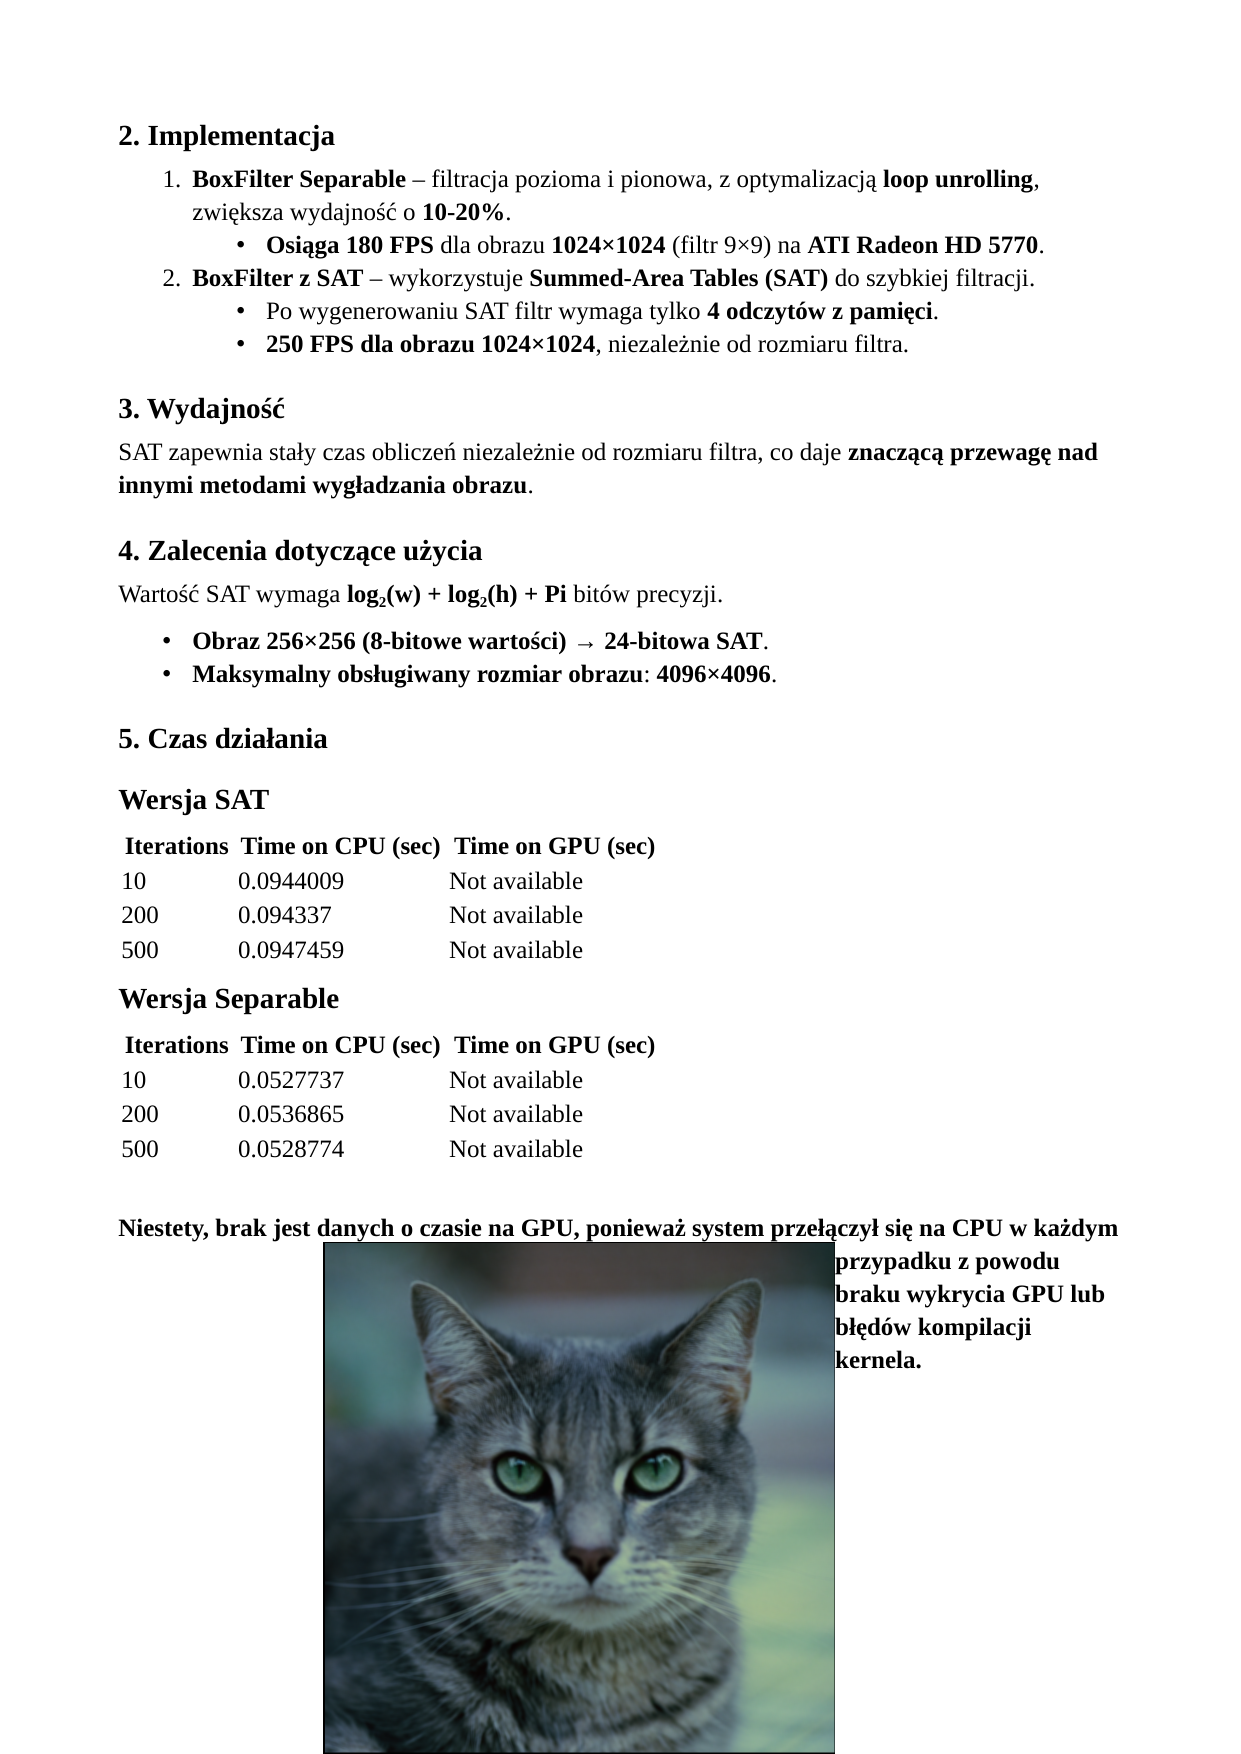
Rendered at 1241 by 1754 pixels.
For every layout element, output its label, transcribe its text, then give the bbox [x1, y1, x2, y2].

table_header Iterations [118, 1027, 235, 1062]
table_cell Not available [446, 1131, 663, 1166]
text Niestety, brak jest danych o czasie na GPU, ponieważ system przełączył się na CPU w każdym przypadku z powodu braku wykrycia GPU lub błędów kompilacji kernela. [118, 1213, 1122, 1374]
table_cell 0.0944009 [235, 863, 446, 897]
table_cell 200 [118, 1096, 235, 1131]
list BoxFilter Separable – filtracja pozioma i pionowa, z optymalizacją loop unrolling, zwiększa wydajność o 10-20%. [162, 164, 1122, 226]
table_cell 500 [118, 1131, 235, 1166]
text SAT zapewnia stały czas obliczeń niezależnie od rozmiaru filtra, co daje znaczącą przewagę nad innymi metodami wygładzania obrazu. [118, 437, 1122, 499]
table_cell 0.0527737 [235, 1062, 446, 1096]
table_cell 10 [118, 1062, 235, 1096]
table_cell Not available [446, 863, 663, 897]
subtitle Wersja Separable [118, 981, 1122, 1015]
list Osiąga 180 FPS dla obrazu 1024×1024 (filtr 9×9) na ATI Radeon HD 5770. [236, 230, 1122, 259]
table_cell 10 [118, 863, 235, 897]
table_cell Not available [446, 898, 663, 932]
table_cell 0.094337 [235, 898, 446, 932]
table_header Time on GPU (sec) [446, 1027, 663, 1062]
table_cell 0.0947459 [235, 932, 446, 967]
table_cell 0.0536865 [235, 1096, 446, 1131]
subtitle Wersja SAT [118, 782, 1122, 816]
table_header Time on CPU (sec) [235, 828, 446, 863]
list Maksymalny obsługiwany rozmiar obrazu: 4096×4096. [162, 659, 1122, 688]
subtitle 5. Czas działania [118, 722, 1122, 755]
table_cell Not available [446, 1096, 663, 1131]
table_cell Not available [446, 1062, 663, 1096]
table_cell 200 [118, 898, 235, 932]
subtitle 4. Zalecenia dotyczące użycia [118, 533, 1122, 566]
table_cell 0.0528774 [235, 1131, 446, 1166]
table_header Time on GPU (sec) [446, 828, 663, 863]
picture [323, 1242, 835, 1754]
table_header Iterations [118, 828, 235, 863]
table_cell Not available [446, 932, 663, 967]
subtitle 2. Implementacja [118, 118, 1122, 152]
list 250 FPS dla obrazu 1024×1024, niezależnie od rozmiaru filtra. [236, 329, 1122, 358]
text Wartość SAT wymaga log₂(w) + log₂(h) + Pi bitów precyzji. [118, 579, 1122, 607]
list Po wygenerowaniu SAT filtr wymaga tylko 4 odczytów z pamięci. [236, 296, 1122, 325]
list BoxFilter z SAT – wykorzystuje Summed-Area Tables (SAT) do szybkiej filtracji. [162, 263, 1122, 292]
table_cell 500 [118, 932, 235, 967]
table_header Time on CPU (sec) [235, 1027, 446, 1062]
list Obraz 256×256 (8-bitowe wartości) → 24-bitowa SAT. [162, 626, 1122, 655]
subtitle 3. Wydajność [118, 391, 1122, 425]
